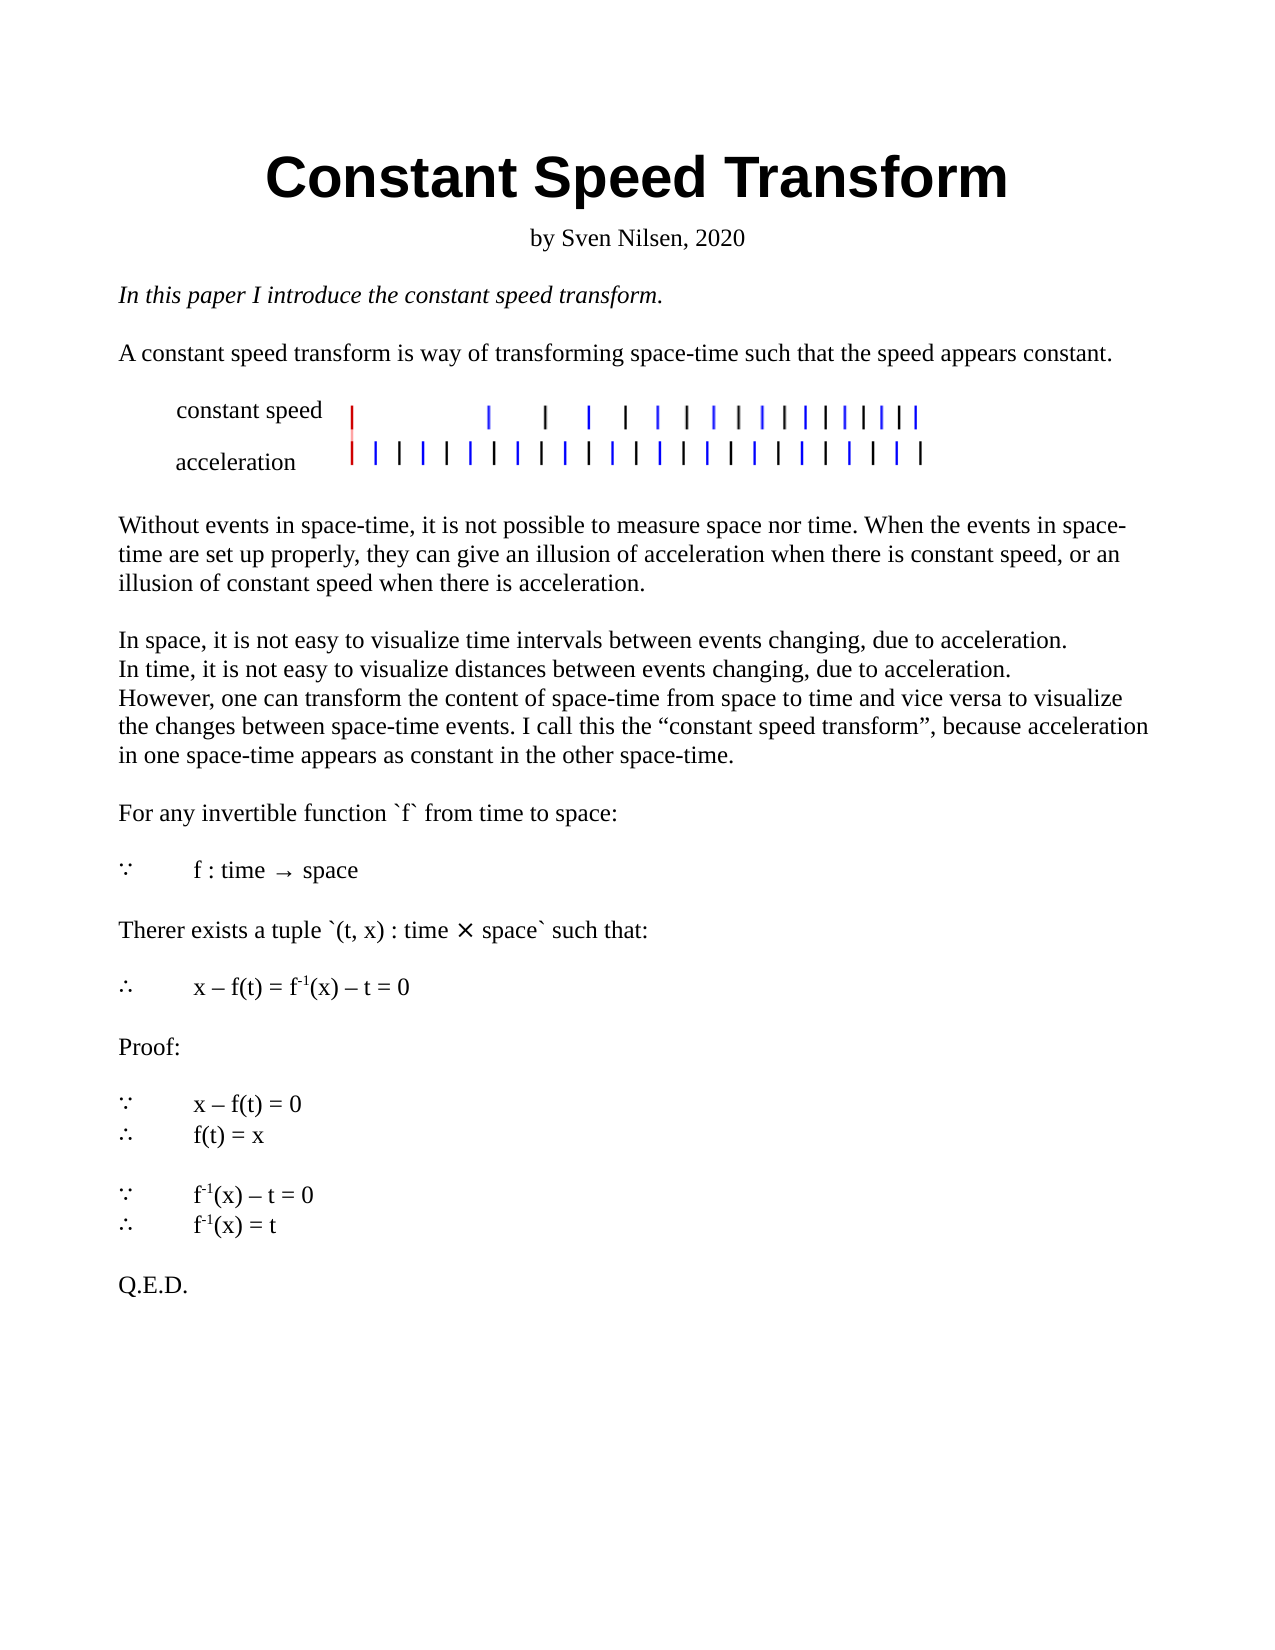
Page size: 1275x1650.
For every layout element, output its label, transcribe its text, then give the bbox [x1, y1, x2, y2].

text Q.E.D. [118, 1270, 1157, 1299]
text by Sven Nilsen, 2020 [118, 223, 1157, 251]
text Proof: [118, 1032, 1157, 1061]
text ∵ x – f(t) = 0 [118, 1089, 1157, 1120]
text ∵ f : time → space [118, 855, 1157, 886]
text In space, it is not easy to visualize time intervals between events changing, due to acceleration. [118, 625, 1157, 654]
text In time, it is not easy to visualize distances between events changing, due to acceleration. [118, 654, 1157, 683]
text ∴ f(t) = x [118, 1120, 1157, 1151]
text Without events in space-time, it is not possible to measure space nor time. When the events in space-time are set up properly, they can give an illusion of acceleration when there is constant speed, or an illusion of constant speed when there is acceleration. [118, 510, 1157, 596]
picture [345, 395, 930, 477]
text Therer exists a tuple `(t, x) : time ⨯ space` such that: [118, 915, 1157, 943]
text ∴ x – f(t) = f-1(x) – t = 0 [118, 972, 1157, 1003]
text For any invertible function `f` from time to space: [118, 798, 1157, 826]
title Constant Speed Transform [118, 143, 1157, 210]
text ∴ f-1(x) = t [118, 1211, 1157, 1241]
text A constant speed transform is way of transforming space-time such that the speed appears constant. [118, 338, 1157, 366]
text ∵ f-1(x) – t = 0 [118, 1180, 1157, 1211]
text However, one can transform the content of space-time from space to time and vice versa to visualize the changes between space-time events. I call this the “constant speed transform”, because acceleration in one space-time appears as constant in the other space-time. [118, 683, 1157, 769]
text In this paper I introduce the constant speed transform. [118, 280, 1157, 309]
